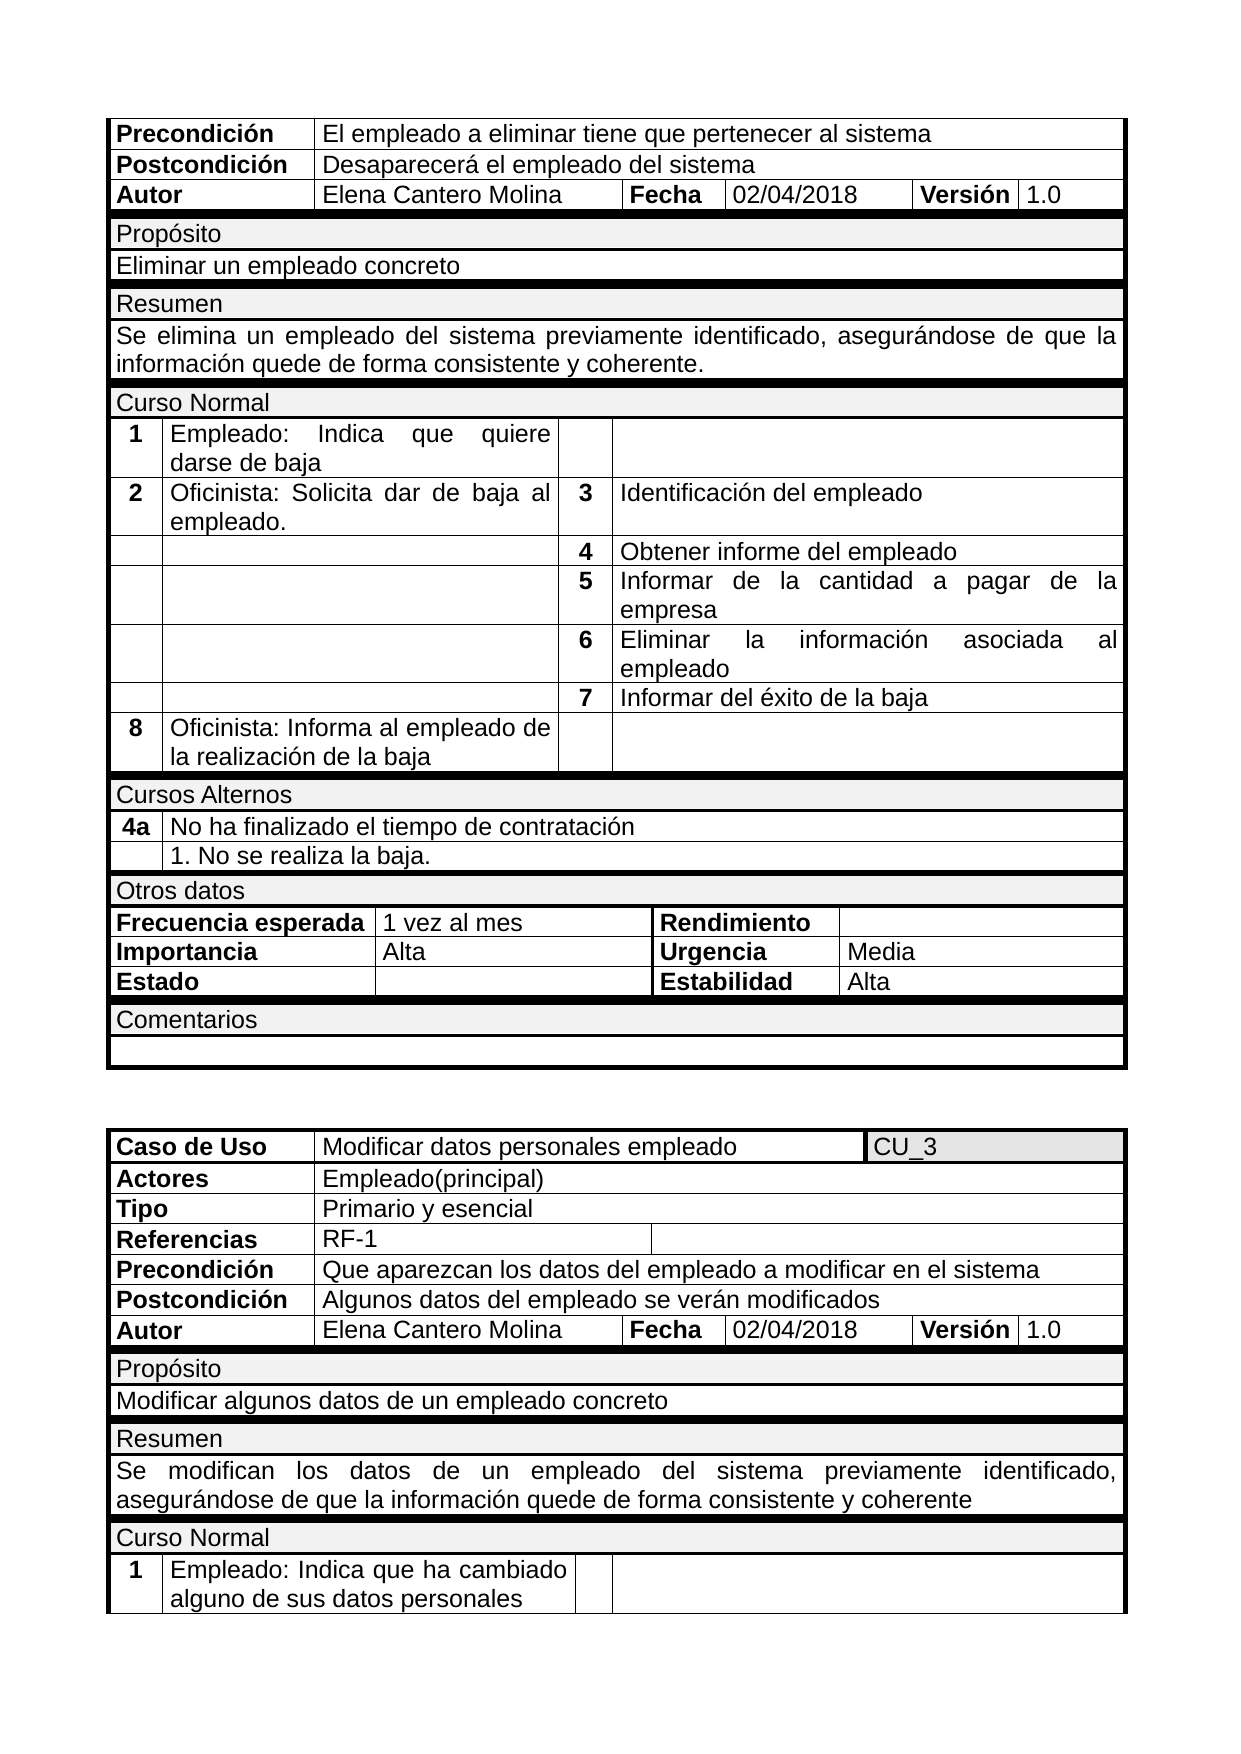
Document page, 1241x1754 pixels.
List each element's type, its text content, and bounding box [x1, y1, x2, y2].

table_cell Se modifican los datos de un empleado del sistema previamente identificado, asegurándose de que la información quede de forma consistente y coherente [111, 1456, 1123, 1514]
table_cell [840, 908, 1123, 936]
table_cell Alta [376, 937, 651, 966]
table_cell [559, 713, 612, 771]
table_cell Urgencia [654, 937, 839, 966]
table_cell [111, 1037, 1123, 1065]
table_header Propósito [111, 1354, 1123, 1383]
table_cell Informar de la cantidad a pagar de la empresa [613, 566, 1123, 624]
table_cell 8 [111, 713, 162, 771]
table_cell 4 [559, 536, 612, 565]
table_cell 02/04/2018 [726, 1316, 912, 1345]
table_cell 5 [559, 566, 612, 624]
table_cell 7 [559, 683, 612, 712]
table_cell Oficinista: Informa al empleado de la realización de la baja [163, 713, 558, 771]
table_cell [376, 967, 651, 995]
table_cell El empleado a eliminar tiene que pertenecer al sistema [315, 119, 1123, 148]
table_cell [111, 683, 162, 712]
table_cell Precondición [111, 1255, 314, 1284]
table_cell [613, 1555, 1123, 1612]
table_header Resumen [111, 289, 1123, 317]
table_cell Modificar algunos datos de un empleado concreto [111, 1386, 1123, 1415]
table_cell Autor [111, 1316, 314, 1345]
table_header CU_3 [868, 1132, 1123, 1161]
table_cell 1.0 [1019, 1316, 1123, 1345]
table_cell Informar del éxito de la baja [613, 683, 1123, 712]
table_cell 02/04/2018 [726, 180, 912, 209]
table_cell Precondición [111, 119, 314, 148]
table_cell Empleado: Indica que quiere darse de baja [163, 419, 558, 477]
table_cell Versión [913, 1316, 1018, 1345]
table_header Comentarios [111, 1005, 1123, 1033]
table_cell Rendimiento [654, 908, 839, 936]
table_cell Tipo [111, 1194, 314, 1223]
table_cell [613, 713, 1123, 771]
table_cell Fecha [623, 180, 725, 209]
table_cell Fecha [623, 1316, 725, 1345]
table_cell Frecuencia esperada [111, 908, 375, 936]
table_cell Obtener informe del empleado [613, 536, 1123, 565]
table_cell [559, 419, 612, 477]
table_cell Actores [111, 1164, 314, 1193]
table_cell [163, 683, 558, 712]
table_cell 4a [111, 812, 162, 841]
table_header Curso Normal [111, 388, 1123, 416]
table_cell [111, 536, 162, 565]
table_cell Estado [111, 967, 375, 995]
table_cell Postcondición [111, 150, 314, 179]
table_cell Algunos datos del empleado se verán modificados [315, 1285, 1123, 1314]
table_cell Identificación del empleado [613, 478, 1123, 535]
table_cell [576, 1555, 612, 1612]
table_cell Empleado: Indica que ha cambiado alguno de sus datos personales [163, 1555, 575, 1612]
table_cell Versión [913, 180, 1018, 209]
table_cell 3 [559, 478, 612, 535]
table_cell 1 [111, 419, 162, 477]
table_cell [111, 566, 162, 624]
table_cell Media [840, 937, 1123, 966]
table_cell Que aparezcan los datos del empleado a modificar en el sistema [315, 1255, 1123, 1284]
table_cell 1 [111, 1555, 162, 1612]
table_header Cursos Alternos [111, 780, 1123, 809]
table_cell 1 vez al mes [376, 908, 651, 936]
table_cell [163, 566, 558, 624]
table_header Resumen [111, 1424, 1123, 1453]
table_header Otros datos [111, 876, 1123, 904]
table_header Curso Normal [111, 1523, 1123, 1552]
table_cell Primario y esencial [315, 1194, 1123, 1223]
table_cell Postcondición [111, 1285, 314, 1314]
table_cell Importancia [111, 937, 375, 966]
table_cell Elena Cantero Molina [315, 1316, 622, 1345]
table_cell [111, 842, 162, 870]
table_cell Elena Cantero Molina [315, 180, 622, 209]
table_cell RF-1 [315, 1224, 651, 1254]
table_cell 1.0 [1019, 180, 1123, 209]
table_header Modificar datos personales empleado [315, 1132, 863, 1161]
table_cell Autor [111, 180, 314, 209]
table_cell [652, 1224, 1123, 1254]
table_cell Se elimina un empleado del sistema previamente identificado, asegurándose de que la información quede de forma consistente y coherente. [111, 321, 1123, 378]
table_cell 6 [559, 625, 612, 682]
table_cell Alta [840, 967, 1123, 995]
table_cell 2 [111, 478, 162, 535]
table_cell [613, 419, 1123, 477]
table_header Propósito [111, 219, 1123, 247]
table_cell Empleado(principal) [315, 1164, 1123, 1193]
table_cell [111, 625, 162, 682]
table_cell Estabilidad [654, 967, 839, 995]
table_cell [163, 625, 558, 682]
table_cell No ha finalizado el tiempo de contratación [163, 812, 1123, 841]
table_cell [163, 536, 558, 565]
table_cell Referencias [111, 1224, 314, 1254]
table_header Caso de Uso [111, 1132, 314, 1161]
table_cell Oficinista: Solicita dar de baja al empleado. [163, 478, 558, 535]
table_cell 1. No se realiza la baja. [163, 842, 1123, 870]
table_cell Eliminar la información asociada al empleado [613, 625, 1123, 682]
table_cell Desaparecerá el empleado del sistema [315, 150, 1123, 179]
table_cell Eliminar un empleado concreto [111, 251, 1123, 279]
